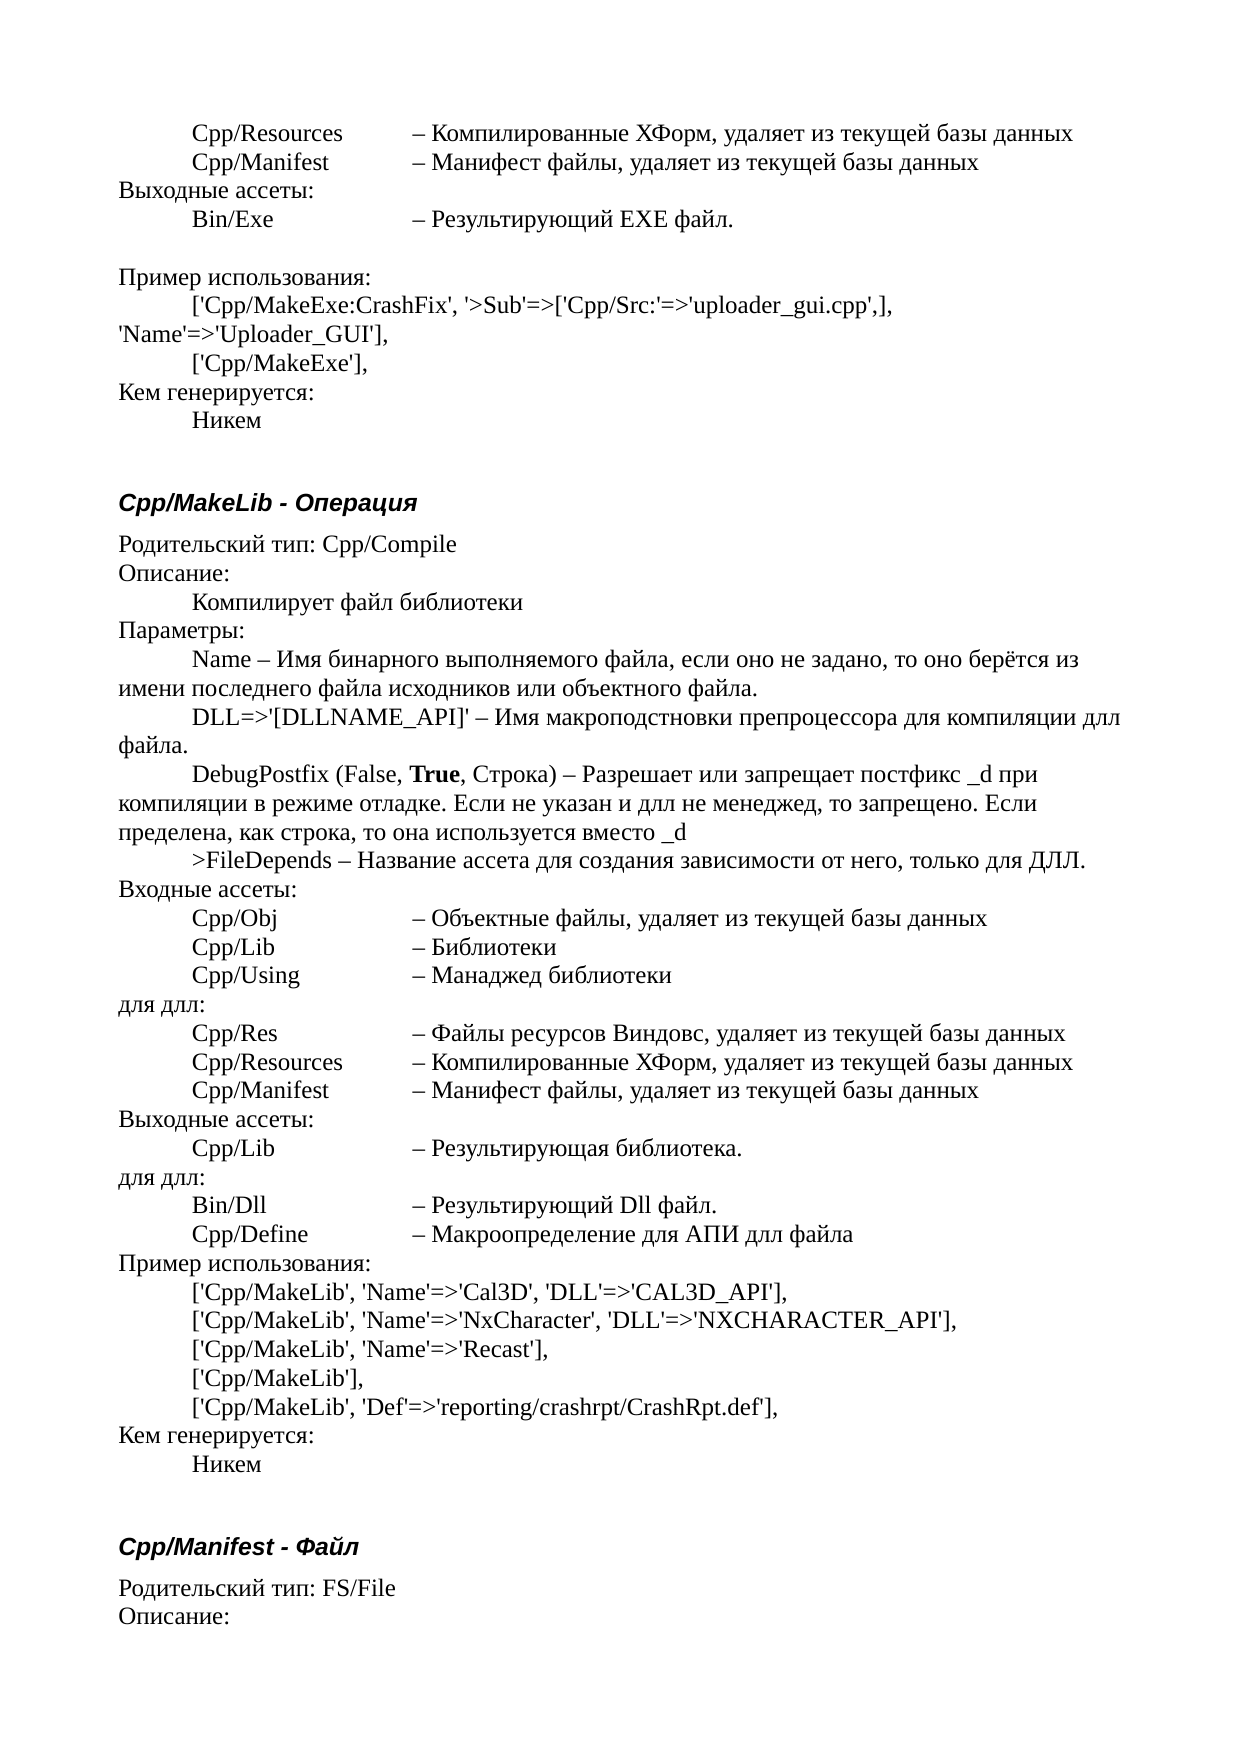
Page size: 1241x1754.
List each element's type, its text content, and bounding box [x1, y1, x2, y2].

text Никем [118, 406, 1122, 434]
text Cpp/Manifest – Манифест файлы, удаляет из текущей базы данных [118, 1075, 1122, 1104]
text Выходные ассеты: [118, 1104, 1122, 1133]
text Cpp/Obj – Объектные файлы, удаляет из текущей базы данных [118, 903, 1122, 932]
text ['Cpp/MakeLib', 'Def'=>'reporting/crashrpt/CrashRpt.def'], [118, 1392, 1122, 1420]
text Никем [118, 1449, 1122, 1478]
text Cpp/Define – Макроопределение для АПИ длл файла [118, 1219, 1122, 1248]
text Cpp/Lib – Библиотеки [118, 932, 1122, 960]
text ['Cpp/MakeExe'], [118, 348, 1122, 377]
text Выходные ассеты: [118, 176, 1122, 204]
text Name – Имя бинарного выполняемого файла, если оно не задано, то оно берётся из имени последнего файла исходников или объектного файла. [118, 644, 1122, 702]
text ['Cpp/MakeLib'], [118, 1363, 1122, 1392]
text Параметры: [118, 615, 1122, 644]
text Cpp/Resources – Компилированные ХФорм, удаляет из текущей базы данных [118, 118, 1122, 147]
text Родительский тип: FS/File [118, 1573, 1122, 1601]
text Cpp/Resources – Компилированные ХФорм, удаляет из текущей базы данных [118, 1047, 1122, 1075]
subtitle Cpp/Manifest - Файл [118, 1532, 1122, 1560]
text Родительский тип: Cpp/Compile [118, 529, 1122, 558]
text Компилирует файл библиотеки [118, 587, 1122, 615]
subtitle Cpp/MakeLib - Операция [118, 488, 1122, 517]
text ['Cpp/MakeExe:CrashFix', '>Sub'=>['Cpp/Src:'=>'uploader_gui.cpp',], 'Name'=>'Uploader_GUI'], [118, 291, 1122, 348]
text Описание: [118, 558, 1122, 587]
text Cpp/Lib – Результирующая библиотека. [118, 1133, 1122, 1162]
text Кем генерируется: [118, 1420, 1122, 1449]
text Cpp/Using – Манаджед библиотеки [118, 960, 1122, 989]
text ['Cpp/MakeLib', 'Name'=>'Recast'], [118, 1334, 1122, 1363]
text для длл: [118, 1162, 1122, 1190]
text Bin/Dll – Результирующий Dll файл. [118, 1190, 1122, 1219]
text Cpp/Manifest – Манифест файлы, удаляет из текущей базы данных [118, 147, 1122, 176]
text Входные ассеты: [118, 874, 1122, 903]
text Cpp/Res – Файлы ресурсов Виндовс, удаляет из текущей базы данных [118, 1018, 1122, 1047]
text Bin/Exe – Результирующий ЕХЕ файл. [118, 204, 1122, 233]
text Кем генерируется: [118, 377, 1122, 406]
text ['Cpp/MakeLib', 'Name'=>'Cal3D', 'DLL'=>'CAL3D_API'], [118, 1277, 1122, 1305]
text >FileDepends – Название ассета для создания зависимости от него, только для ДЛЛ. [118, 845, 1122, 874]
text DebugPostfix (False, True, Строка) – Разрешает или запрещает постфикс _d при компиляции в режиме отладке. Если не указан и длл не менеджед, то запрещено. Если пределена, как строка, то она используется вместо _d [118, 759, 1122, 845]
text Пример использования: [118, 1248, 1122, 1277]
text для длл: [118, 989, 1122, 1018]
text ['Cpp/MakeLib', 'Name'=>'NxCharacter', 'DLL'=>'NXCHARACTER_API'], [118, 1305, 1122, 1334]
text Пример использования: [118, 262, 1122, 291]
text DLL=>'[DLLNAME_API]' – Имя макроподстновки препроцессора для компиляции длл файла. [118, 702, 1122, 759]
text Описание: [118, 1601, 1122, 1630]
